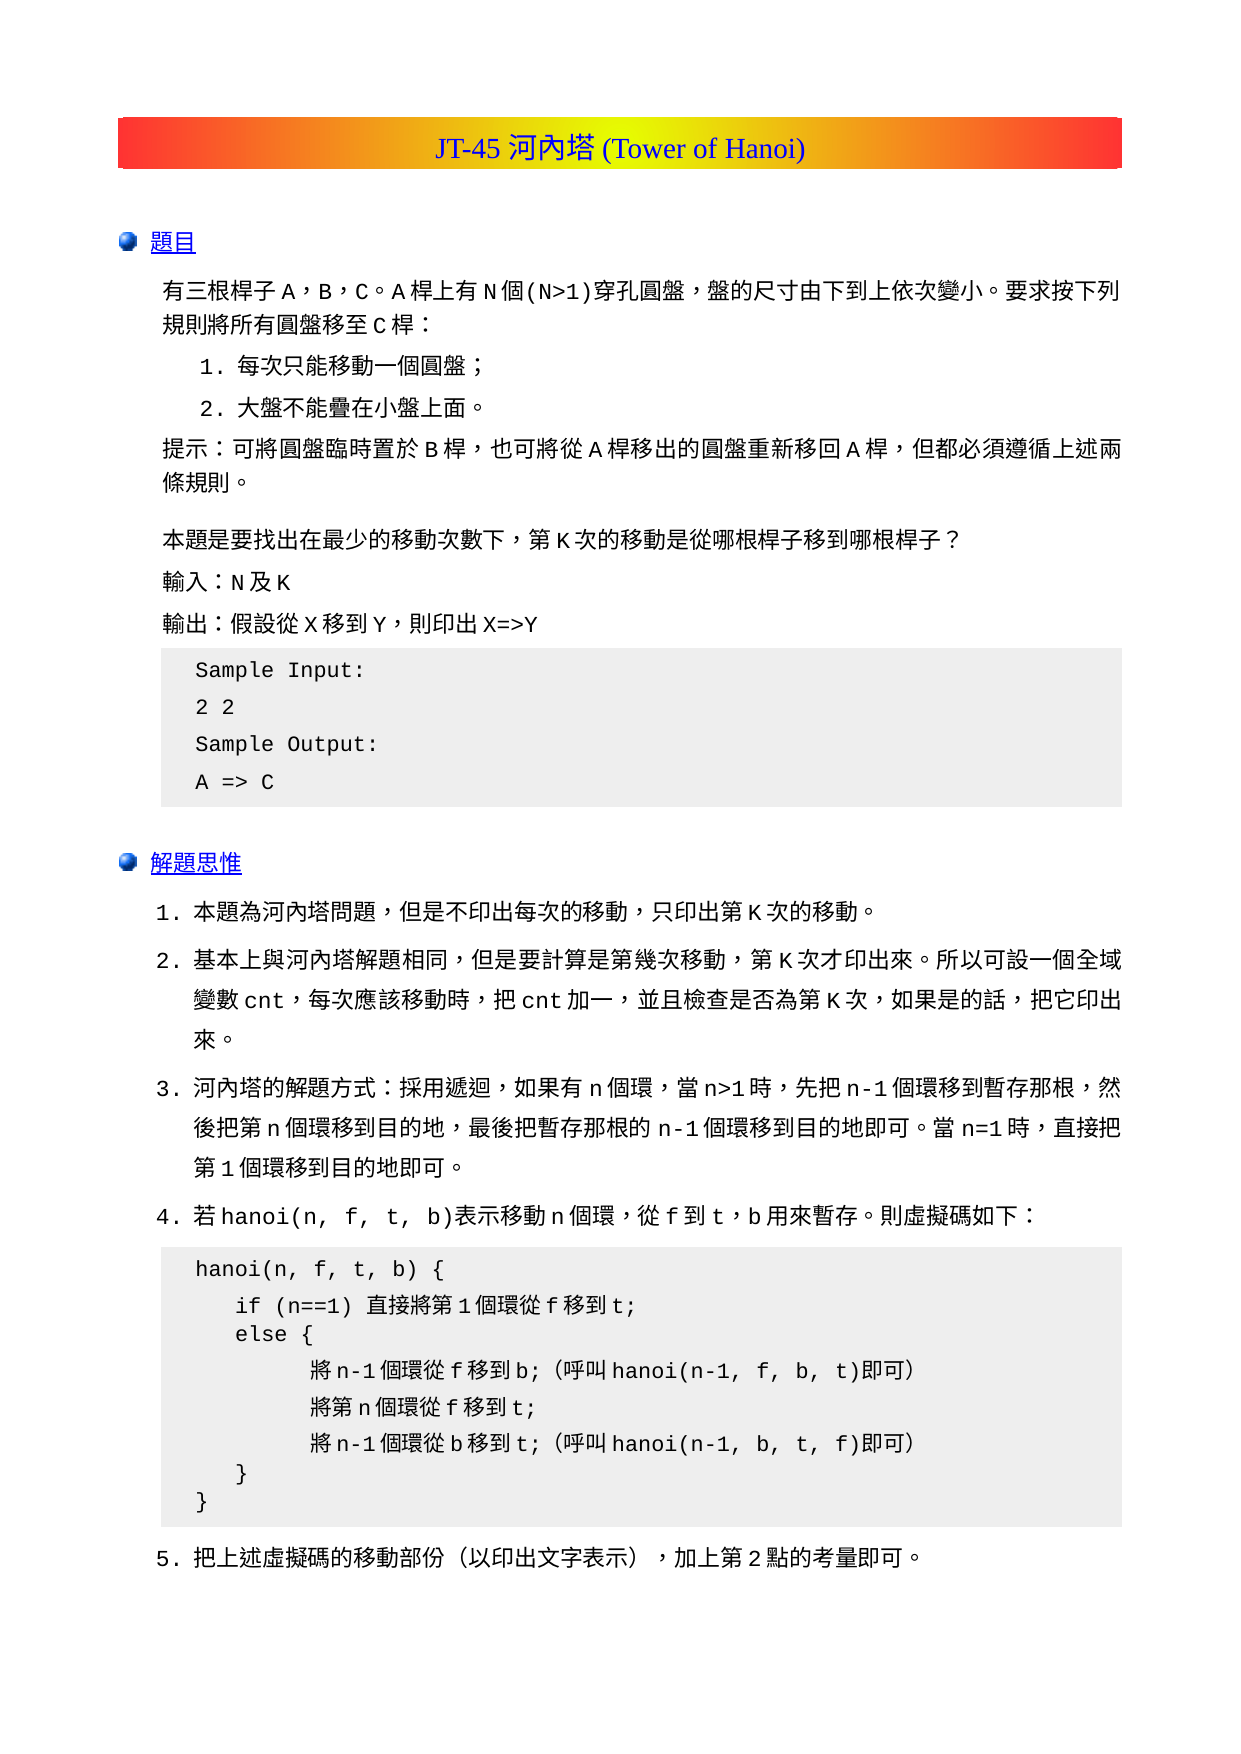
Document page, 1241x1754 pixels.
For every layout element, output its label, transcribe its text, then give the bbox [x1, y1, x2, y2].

text 有三根桿子A，B，C。A桿上有N個(N>1)穿孔圓盤，盤的尺寸由下到上依次變小。要求按下列規則將所有圓盤移至C桿： [162, 273, 1122, 340]
text 本題是要找出在最少的移動次數下，第K次的移動是從哪根桿子移到哪根桿子？ [162, 522, 1122, 556]
list 題目 [118, 224, 1122, 257]
text A => C [161, 759, 1122, 807]
title [1099, 118, 1122, 168]
list 大盤不能疊在小盤上面。 [199, 390, 1122, 423]
list 把上述虛擬碼的移動部份（以印出文字表示），加上第2點的考量即可。 [156, 1539, 1122, 1573]
title [118, 118, 141, 168]
text hanoi(n, f, t, b) { if (n==1) 直接將第1個環從f移到t; else { 將n-1個環從f移到b;（呼叫hanoi(n-1, f, b, t)即可） 將第n個環從f移到t; 將n-1個環從b移到t;（呼叫hanoi(n-1, b, t, f)即可） } } [161, 1247, 1122, 1527]
text 輸入：N及K [162, 564, 1122, 597]
text 輸出：假設從X移到Y，則印出X=>Y [162, 606, 1122, 639]
text 提示：可將圓盤臨時置於B桿，也可將從A桿移出的圓盤重新移回A桿，但都必須遵循上述兩條規則。 [162, 431, 1122, 498]
picture [119, 853, 137, 871]
picture [119, 232, 137, 251]
list 每次只能移動一個圓盤； [199, 348, 1122, 382]
list 解題思惟 [118, 844, 1122, 878]
list 若hanoi(n, f, t, b)表示移動n個環，從f到t，b用來暫存。則虛擬碼如下： [156, 1198, 1122, 1232]
text Sample Input: [161, 648, 1122, 684]
list 基本上與河內塔解題相同，但是要計算是第幾次移動，第K次才印出來。所以可設一個全域變數cnt，每次應該移動時，把cnt加一，並且檢查是否為第K次，如果是的話，把它印出來。 [156, 942, 1122, 1055]
title JT-45 河內塔 (Tower of Hanoi) [183, 118, 1058, 168]
text Sample Output: [161, 722, 1122, 758]
list 本題為河內塔問題，但是不印出每次的移動，只印出第K次的移動。 [156, 894, 1122, 927]
text 2 2 [161, 684, 1122, 721]
list 河內塔的解題方式：採用遞迴，如果有n個環，當n>1時，先把n-1個環移到暫存那根，然後把第n個環移到目的地，最後把暫存那根的n-1個環移到目的地即可。當n=1時，直接把第1個環移到目的地即可。 [156, 1070, 1122, 1183]
